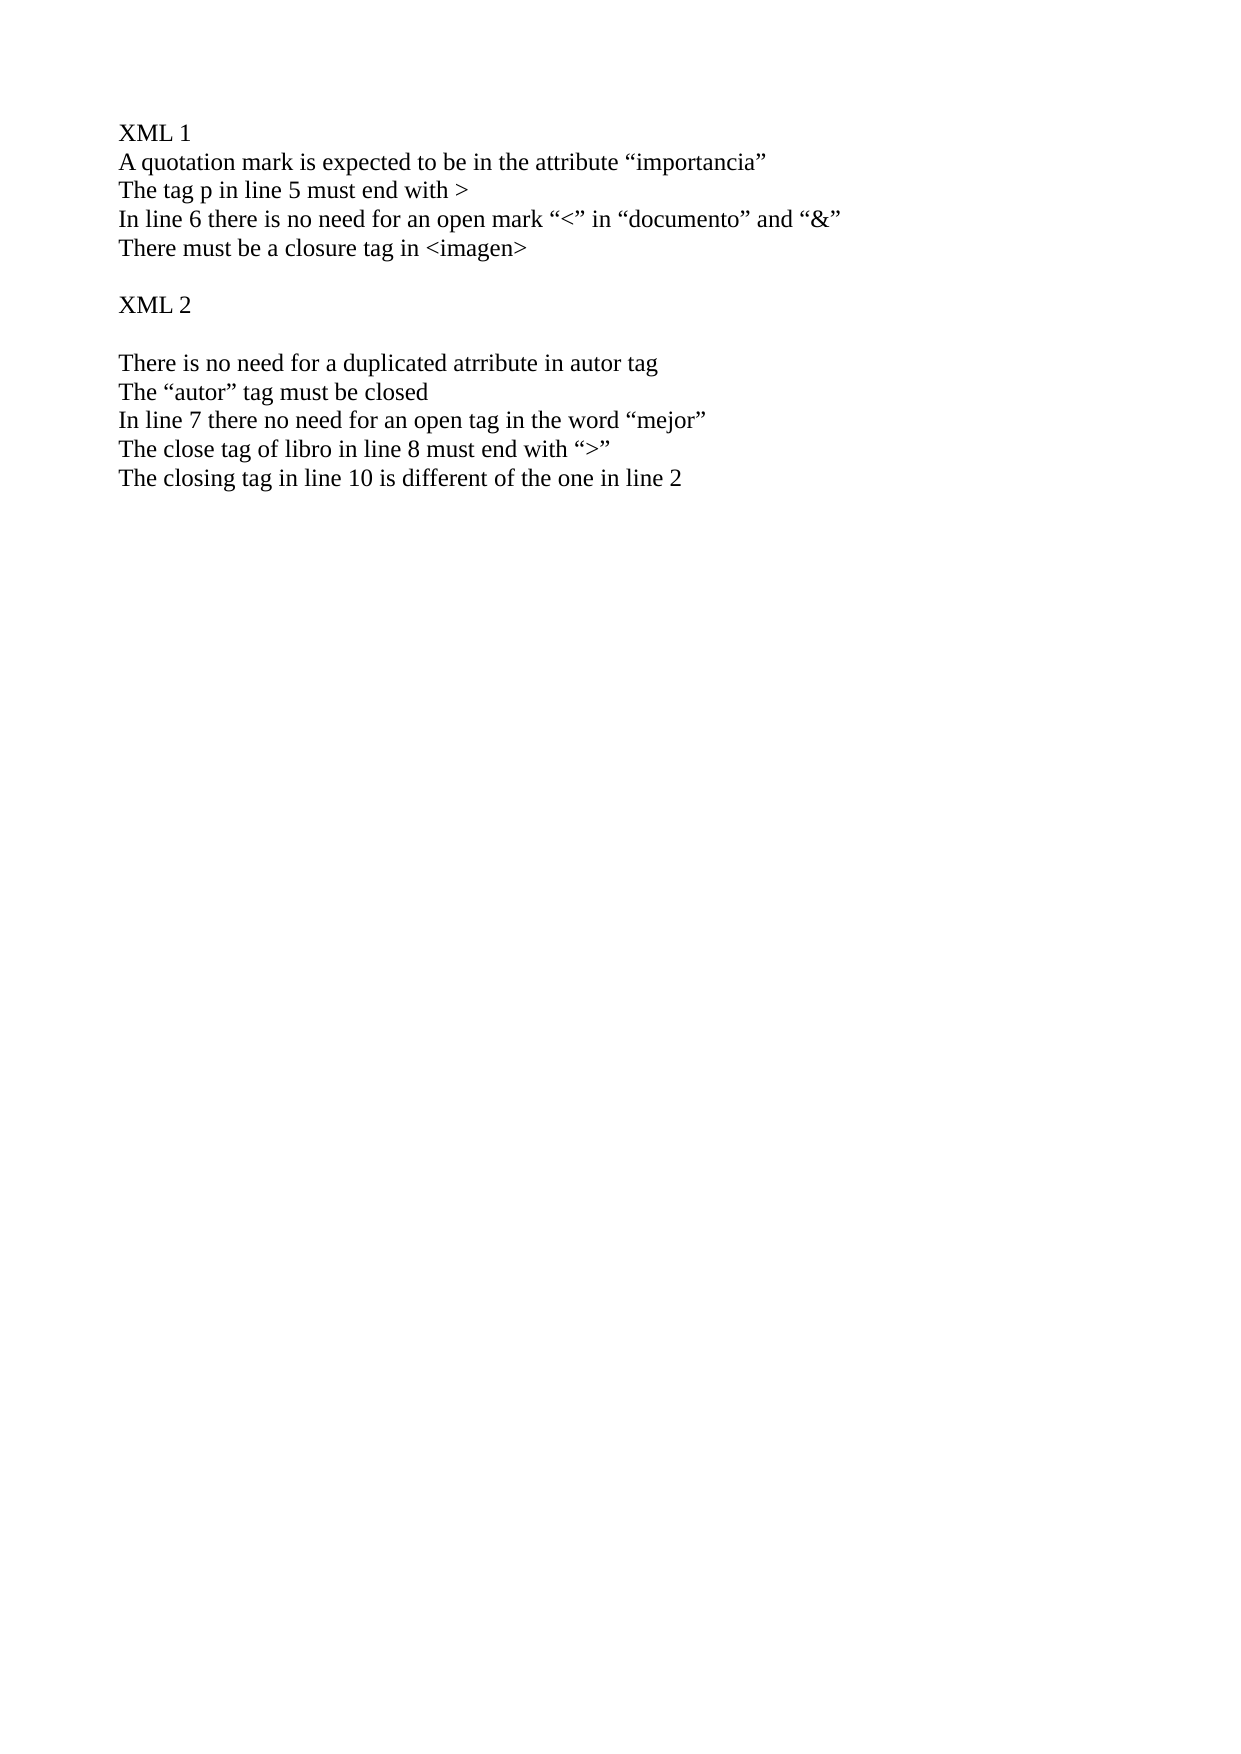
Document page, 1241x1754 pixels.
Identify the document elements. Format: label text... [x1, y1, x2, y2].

text There is no need for a duplicated atrribute in autor tag [118, 348, 1122, 377]
text In line 7 there no need for an open tag in the word “mejor” [118, 406, 1122, 434]
text The “autor” tag must be closed [118, 377, 1122, 406]
text XML 2 [118, 291, 1122, 319]
text There must be a closure tag in <imagen> [118, 233, 1122, 262]
text XML 1 [118, 118, 1122, 147]
text A quotation mark is expected to be in the attribute “importancia” [118, 147, 1122, 176]
text The closing tag in line 10 is different of the one in line 2 [118, 463, 1122, 492]
text The tag p in line 5 must end with > [118, 176, 1122, 204]
text In line 6 there is no need for an open mark “<” in “documento” and “&” [118, 204, 1122, 233]
text The close tag of libro in line 8 must end with “>” [118, 434, 1122, 463]
